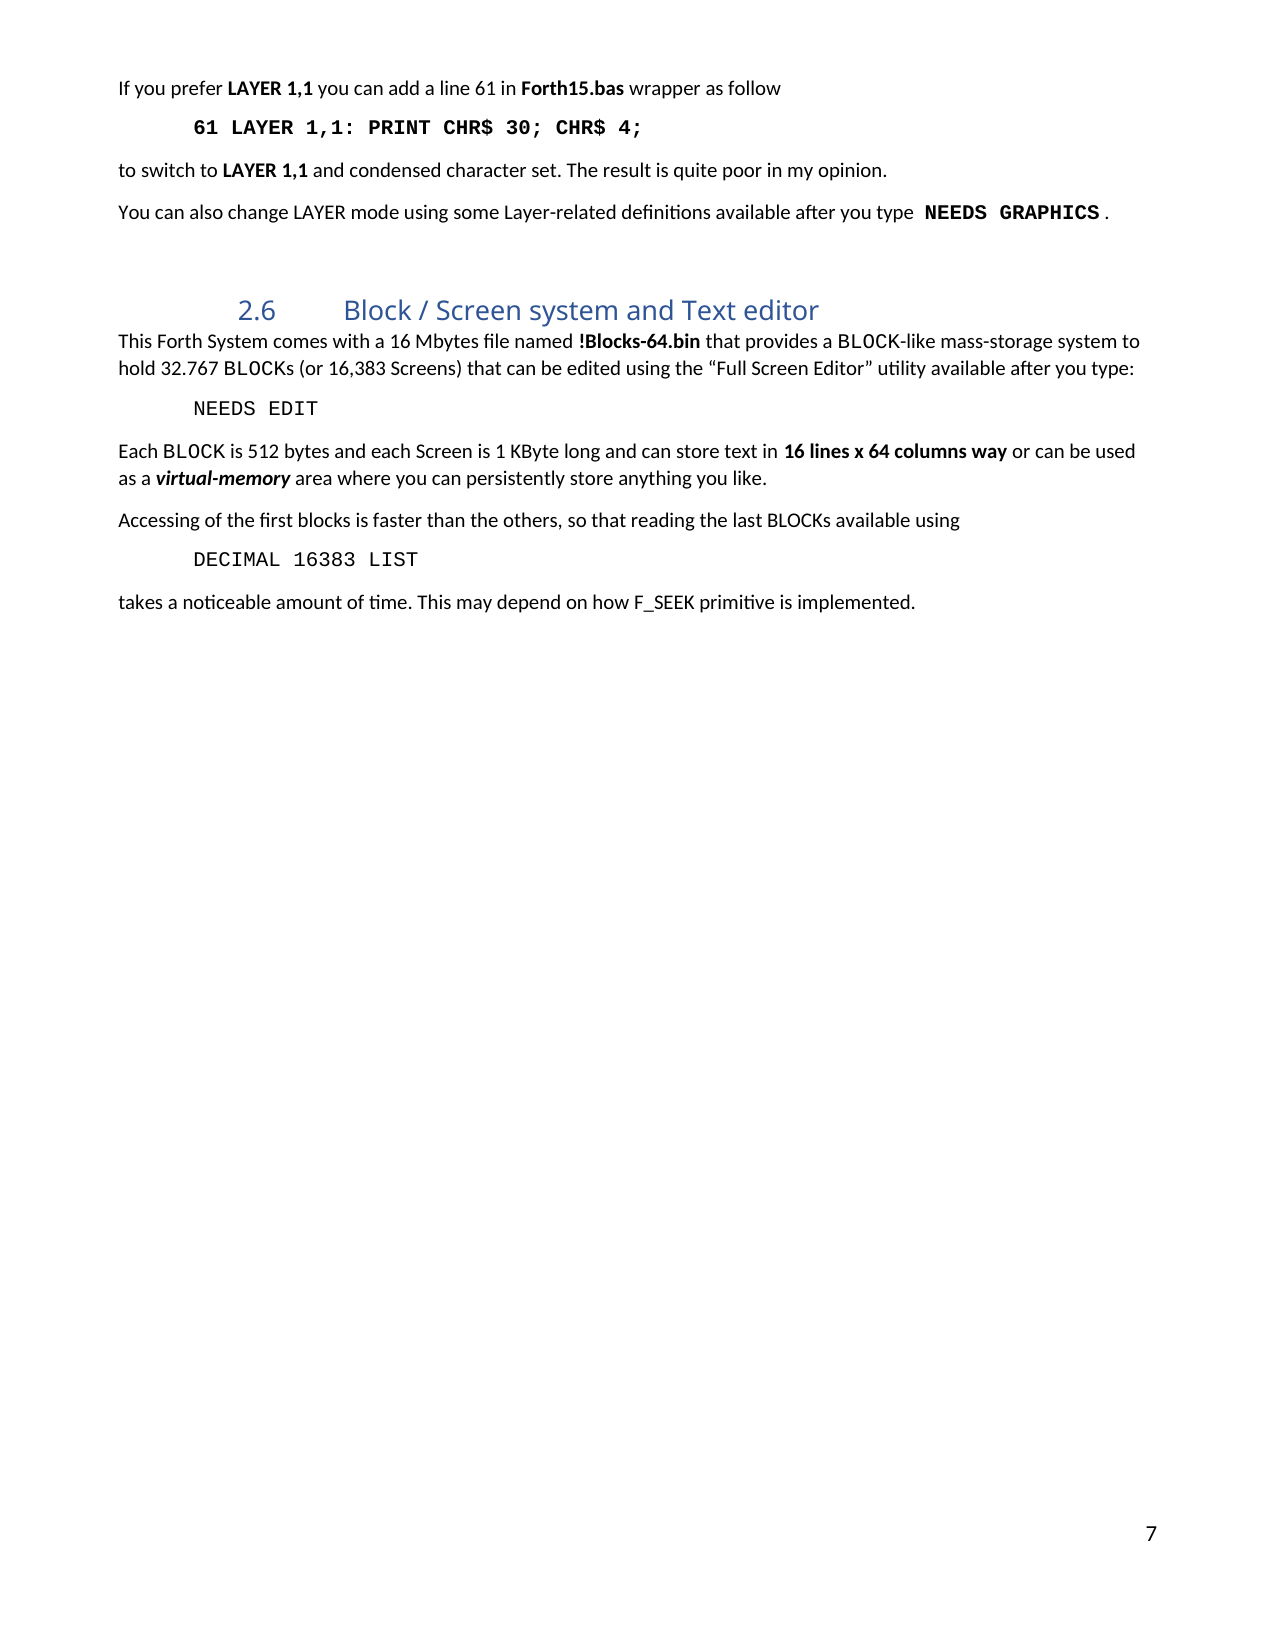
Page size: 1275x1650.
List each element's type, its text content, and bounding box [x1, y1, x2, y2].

text to switch to LAYER 1,1 and condensed character set. The result is quite poor in my opinion. [118, 157, 1157, 183]
text DECIMAL 16383 LIST [118, 549, 1157, 572]
text You can also change LAYER mode using some Layer-related definitions available after you type NEEDS GRAPHICS . [118, 199, 1157, 226]
text NEEDS EDIT [118, 398, 1157, 422]
text 61 LAYER 1,1: PRINT CHR$ 30; CHR$ 4; [118, 117, 1157, 141]
text takes a noticeable amount of time. This may depend on how F_SEEK primitive is implemented. [118, 589, 1157, 614]
text Accessing of the first blocks is faster than the others, so that reading the last BLOCKs available using [118, 507, 1157, 532]
text This Forth System comes with a 16 Mbytes file named !Blocks-64.bin that provides a BLOCK-like mass-storage system to hold 32.767 BLOCKs (or 16,383 Screens) that can be edited using the “Full Screen Editor” utility available after you type: [118, 328, 1157, 381]
text Each BLOCK is 512 bytes and each Screen is 1 KByte long and can store text in 16 lines x 64 columns way or can be used as a virtual-memory area where you can persistently store anything you like. [118, 438, 1157, 490]
subtitle Block / Screen system and Text editor [231, 291, 1157, 328]
text If you prefer LAYER 1,1 you can add a line 61 in Forth15.bas wrapper as follow [118, 75, 1157, 100]
